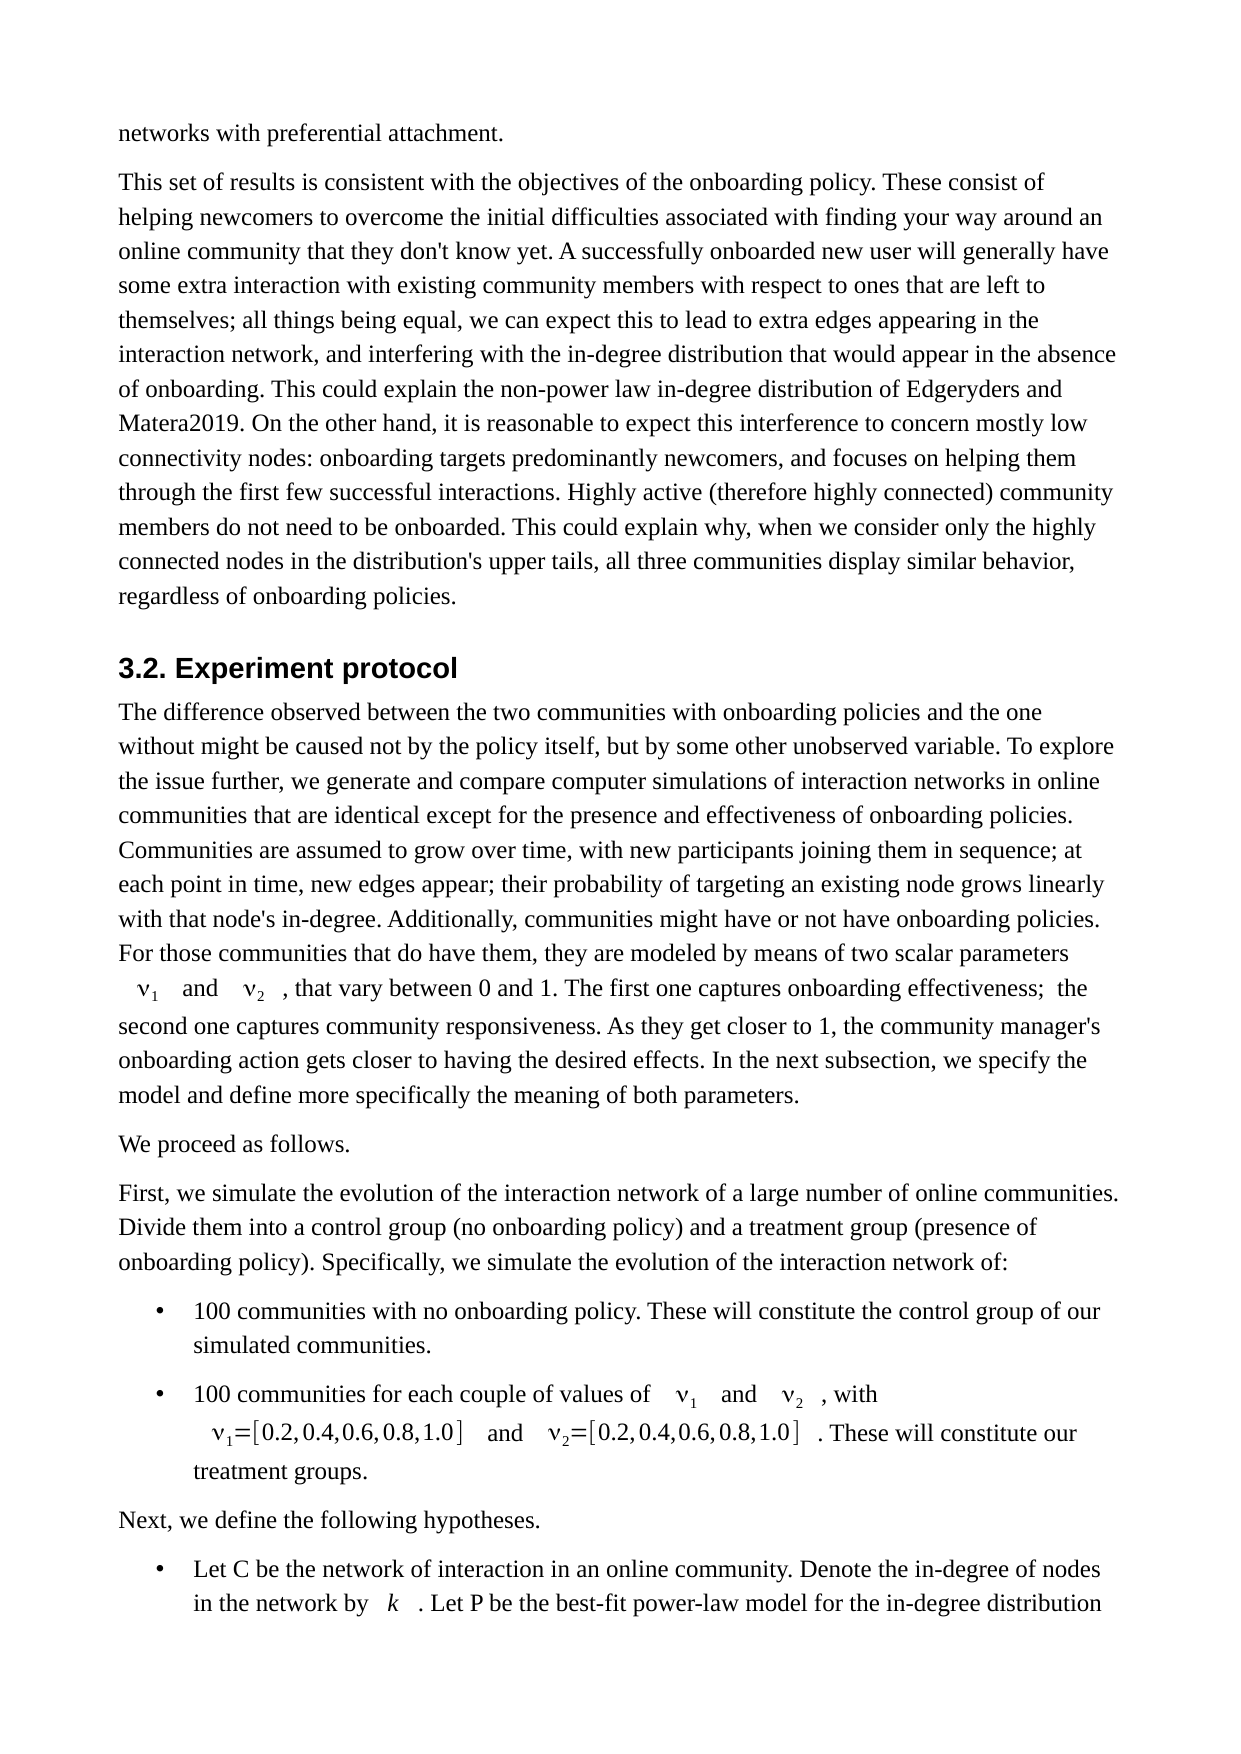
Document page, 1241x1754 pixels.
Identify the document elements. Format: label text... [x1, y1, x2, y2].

list 100 communities with no onboarding policy. These will constitute the control group of our simulated communities. [156, 1296, 1122, 1359]
text We proceed as follows. [118, 1129, 1122, 1158]
text networks with preferential attachment. [118, 118, 1122, 147]
text First, we simulate the evolution of the interaction network of a large number of online communities. Divide them into a control group (no onboarding policy) and a treatment group (presence of onboarding policy). Specifically, we simulate the evolution of the interaction network of: [118, 1178, 1122, 1276]
list Let C be the network of interaction in an online community. Denote the in-degree of nodes in the network by. Let P be the best-fit power-law model for the in-degree distribution [156, 1554, 1122, 1617]
text Next, we define the following hypotheses. [118, 1505, 1122, 1534]
text This set of results is consistent with the objectives of the onboarding policy. These consist of helping newcomers to overcome the initial difficulties associated with finding your way around an online community that they don't know yet. A successfully onboarded new user will generally have some extra interaction with existing community members with respect to ones that are left to themselves; all things being equal, we can expect this to lead to extra edges appearing in the interaction network, and interfering with the in-degree distribution that would appear in the absence of onboarding. This could explain the non-power law in-degree distribution of Edgeryders and Matera2019. On the other hand, it is reasonable to expect this interference to concern mostly low connectivity nodes: onboarding targets predominantly newcomers, and focuses on helping them through the first few successful interactions. Highly active (therefore highly connected) community members do not need to be onboarded. This could explain why, when we consider only the highly connected nodes in the distribution's upper tails, all three communities display similar behavior, regardless of onboarding policies. [118, 167, 1122, 610]
list 100 communities for each couple of values of and , with and . These will constitute our treatment groups. [156, 1379, 1122, 1484]
subtitle 3.2. Experiment protocol [118, 651, 1122, 684]
text The difference observed between the two communities with onboarding policies and the one without might be caused not by the policy itself, but by some other unobserved variable. To explore the issue further, we generate and compare computer simulations of interaction networks in online communities that are identical except for the presence and effectiveness of onboarding policies. Communities are assumed to grow over time, with new participants joining them in sequence; at each point in time, new edges appear; their probability of targeting an existing node grows linearly with that node's in-degree. Additionally, communities might have or not have onboarding policies. For those communities that do have them, they are modeled by means of two scalar parameters and , that vary between 0 and 1. The first one captures onboarding effectiveness; the second one captures community responsiveness. As they get closer to 1, the community manager's onboarding action gets closer to having the desired effects. In the next subsection, we specify the model and define more specifically the meaning of both parameters. [118, 697, 1122, 1108]
